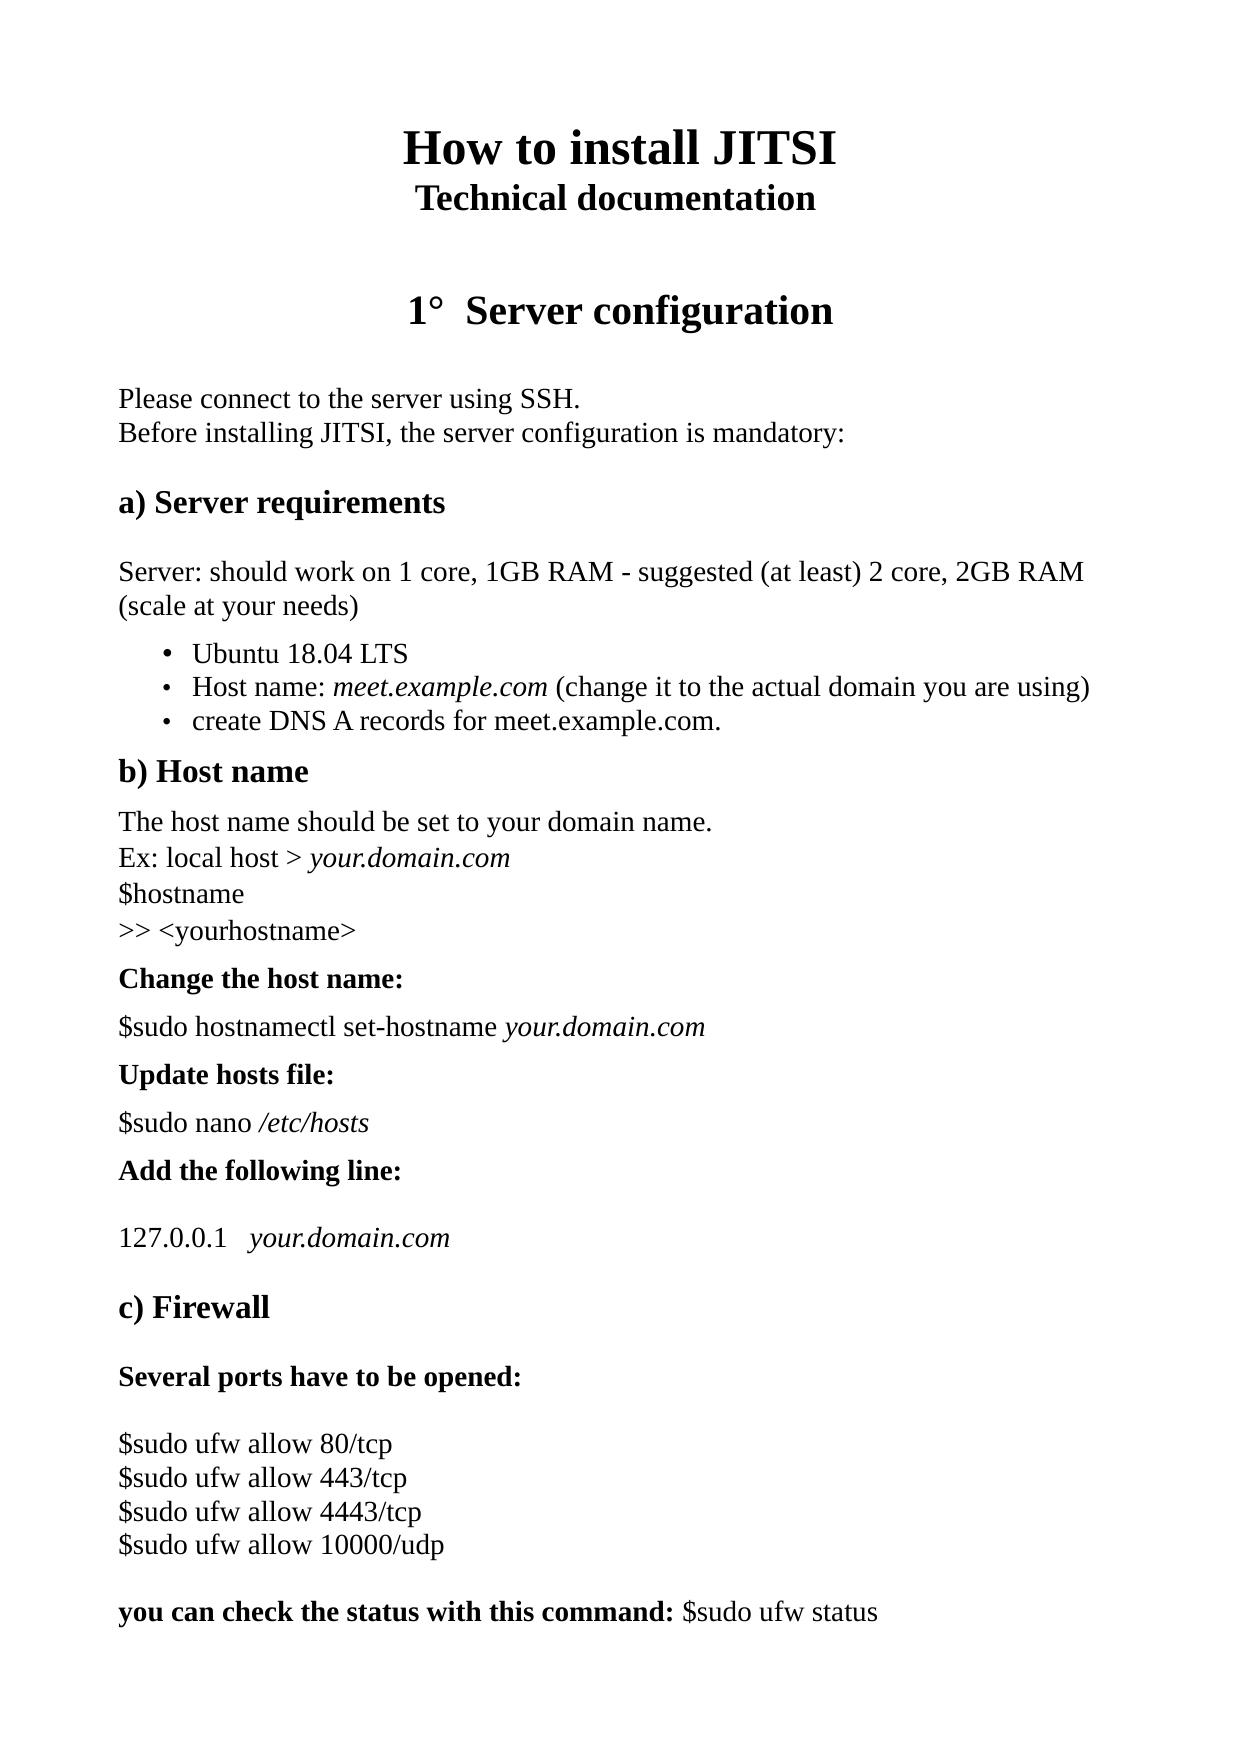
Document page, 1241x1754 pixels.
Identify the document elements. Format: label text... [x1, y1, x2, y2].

text Update hosts file: [118, 1057, 1122, 1091]
text you can check the status with this command: $sudo ufw status [118, 1594, 1122, 1628]
text Several ports have to be opened: [118, 1359, 1122, 1393]
text Ex: local host > your.domain.com [118, 840, 1122, 874]
text b) Host name [118, 751, 1122, 789]
text Server: should work on 1 core, 1GB RAM - suggested (at least) 2 core, 2GB RAM (scale at your needs) [118, 554, 1122, 621]
list Ubuntu 18.04 LTS [162, 636, 1122, 669]
list create DNS A records for meet.example.com. [162, 703, 1122, 737]
text $sudo ufw allow 80/tcp [118, 1427, 1122, 1460]
text Add the following line: [118, 1153, 1122, 1187]
text $sudo ufw allow 10000/udp [118, 1527, 1122, 1561]
text $sudo nano /etc/hosts [118, 1105, 1122, 1139]
text 1° Server configuration [118, 286, 1122, 334]
text How to install JITSI [118, 118, 1122, 176]
text Change the host name: [118, 961, 1122, 994]
text Please connect to the server using SSH. [118, 382, 1122, 415]
text 127.0.0.1 your.domain.com [118, 1221, 1122, 1254]
text $hostname [118, 877, 1122, 910]
text $sudo ufw allow 4443/tcp [118, 1494, 1122, 1527]
text Technical documentation [118, 176, 1122, 219]
text a) Server requirements [118, 482, 1122, 521]
text c) Firewall [118, 1288, 1122, 1326]
text The host name should be set to your domain name. [118, 804, 1122, 838]
text >> <yourhostname> [118, 913, 1122, 946]
text $sudo hostnamectl set-hostname your.domain.com [118, 1009, 1122, 1043]
text Before installing JITSI, the server configuration is mandatory: [118, 415, 1122, 449]
text $sudo ufw allow 443/tcp [118, 1460, 1122, 1494]
list Host name: meet.example.com (change it to the actual domain you are using) [162, 669, 1122, 703]
